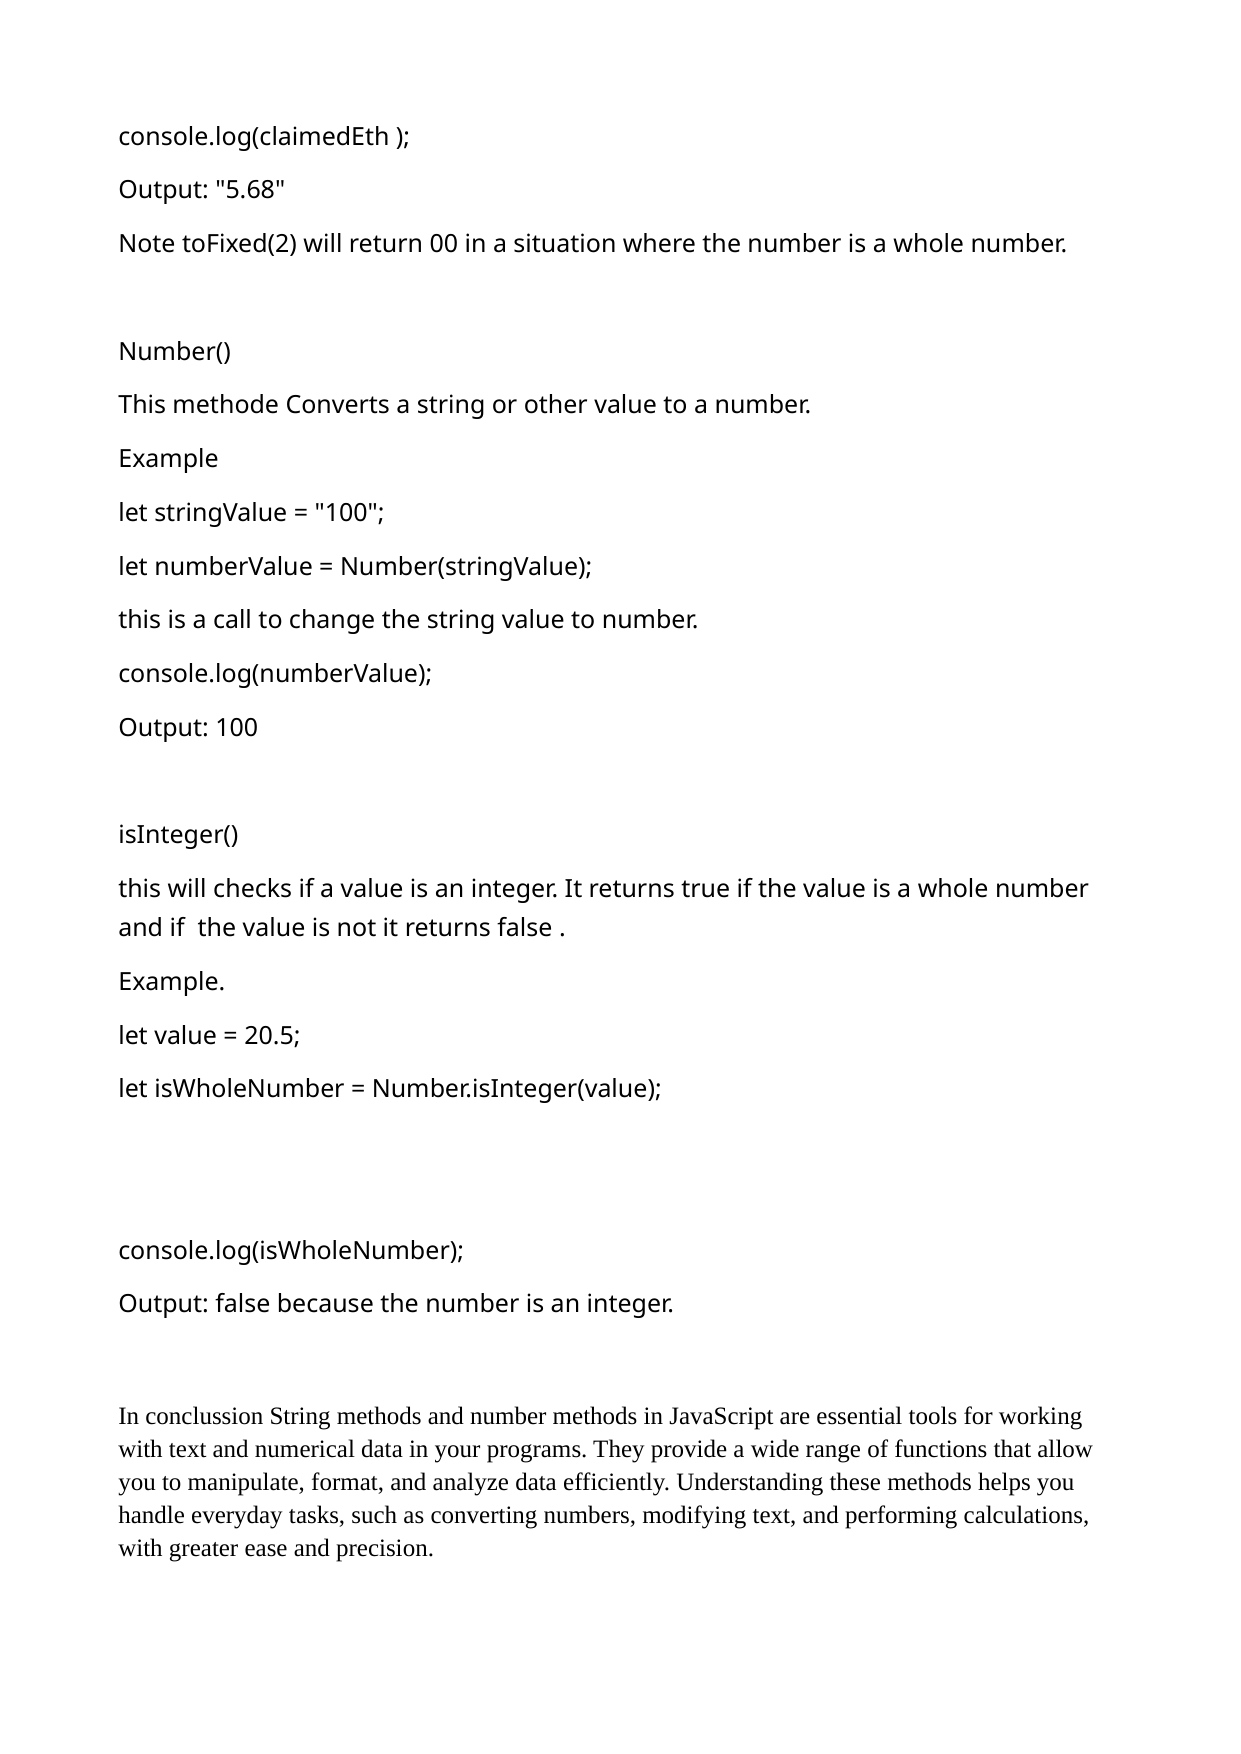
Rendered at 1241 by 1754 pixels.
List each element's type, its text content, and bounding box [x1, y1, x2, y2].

text Example. [118, 963, 1122, 998]
text let value = 20.5; [118, 1017, 1122, 1051]
text let isWholeNumber = Number.isInteger(value); [118, 1071, 1122, 1105]
text this will checks if a value is an integer. It returns true if the value is a whole number and if the value is not it returns false . [118, 871, 1122, 944]
text Output: "5.68" [118, 172, 1122, 206]
text In conclussion String methods and number methods in JavaScript are essential tools for working with text and numerical data in your programs. They provide a wide range of functions that allow you to manipulate, format, and analyze data efficiently. Understanding these methods helps you handle everyday tasks, such as converting numbers, modifying text, and performing calculations, with greater ease and precision. [118, 1401, 1122, 1562]
text Note toFixed(2) will return 00 in a situation where the number is a whole number. [118, 226, 1122, 260]
text let stringValue = "100"; [118, 494, 1122, 528]
text This methode Converts a string or other value to a number. [118, 387, 1122, 421]
text let numberValue = Number(stringValue); [118, 548, 1122, 582]
text Output: false because the number is an integer. [118, 1286, 1122, 1320]
text Output: 100 [118, 709, 1122, 743]
text isInteger() [118, 817, 1122, 851]
text console.log(isWholeNumber); [118, 1232, 1122, 1266]
text console.log(claimedEth ); [118, 118, 1122, 152]
text console.log(numberValue); [118, 656, 1122, 690]
text this is a call to change the string value to number. [118, 602, 1122, 636]
text Example [118, 441, 1122, 475]
text Number() [118, 333, 1122, 367]
